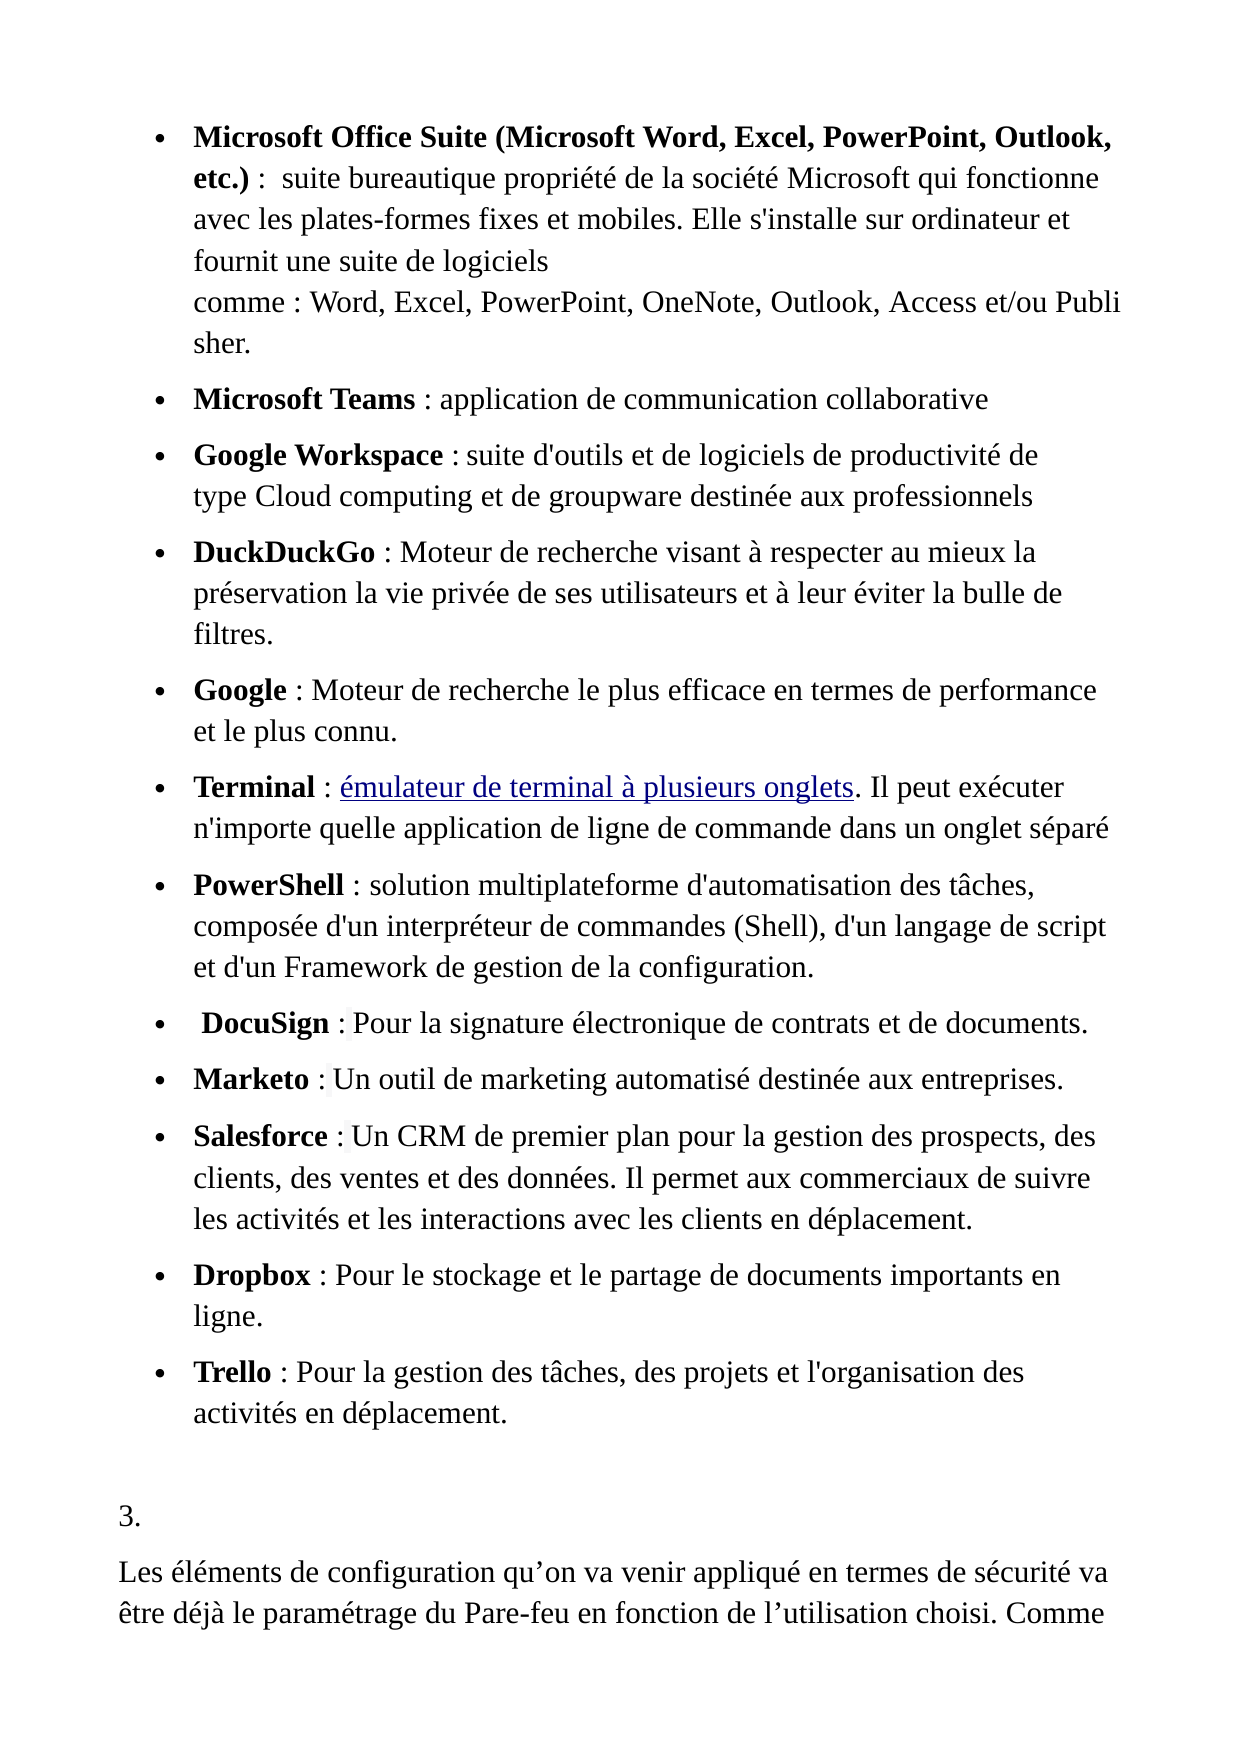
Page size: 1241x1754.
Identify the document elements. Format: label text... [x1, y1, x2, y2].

text 3. [118, 1498, 1122, 1534]
list Trello : Pour la gestion des tâches, des projets et l'organisation des activités en déplacement. [156, 1353, 1122, 1430]
list Google Workspace : suite d'outils et de logiciels de productivité de type Cloud computing et de groupware destinée aux professionnels [156, 436, 1122, 513]
list DocuSign : Pour la signature électronique de contrats et de documents. [156, 1004, 1122, 1041]
list Google : Moteur de recherche le plus efficace en termes de performance et le plus connu. [156, 671, 1122, 749]
list Terminal : émulateur de terminal à plusieurs onglets. Il peut exécuter n'importe quelle application de ligne de commande dans un onglet séparé [156, 768, 1122, 846]
text Les éléments de configuration qu’on va venir appliqué en termes de sécurité va être déjà le paramétrage du Pare-feu en fonction de l’utilisation choisi. Comme [118, 1553, 1122, 1631]
list Dropbox : Pour le stockage et le partage de documents importants en ligne. [156, 1256, 1122, 1333]
list Marketo : Un outil de marketing automatisé destinée aux entreprises. [156, 1061, 1122, 1097]
list Salesforce : Un CRM de premier plan pour la gestion des prospects, des clients, des ventes et des données. Il permet aux commerciaux de suivre les activités et les interactions avec les clients en déplacement. [156, 1117, 1122, 1236]
list Microsoft Office Suite (Microsoft Word, Excel, PowerPoint, Outlook, etc.) : suite bureautique propriété de la société Microsoft qui fonctionne avec les plates-formes fixes et mobiles. Elle s'installe sur ordinateur et fournit une suite de logiciels comme : Word, Excel, PowerPoint, OneNote, Outlook, Access et/ou Publisher. [156, 118, 1122, 360]
list DuckDuckGo : Moteur de recherche visant à respecter au mieux la préservation la vie privée de ses utilisateurs et à leur éviter la bulle de filtres. [156, 533, 1122, 652]
list Microsoft Teams : application de communication collaborative [156, 380, 1122, 416]
list PowerShell : solution multiplateforme d'automatisation des tâches, composée d'un interpréteur de commandes (Shell), d'un langage de script et d'un Framework de gestion de la configuration. [156, 866, 1122, 984]
